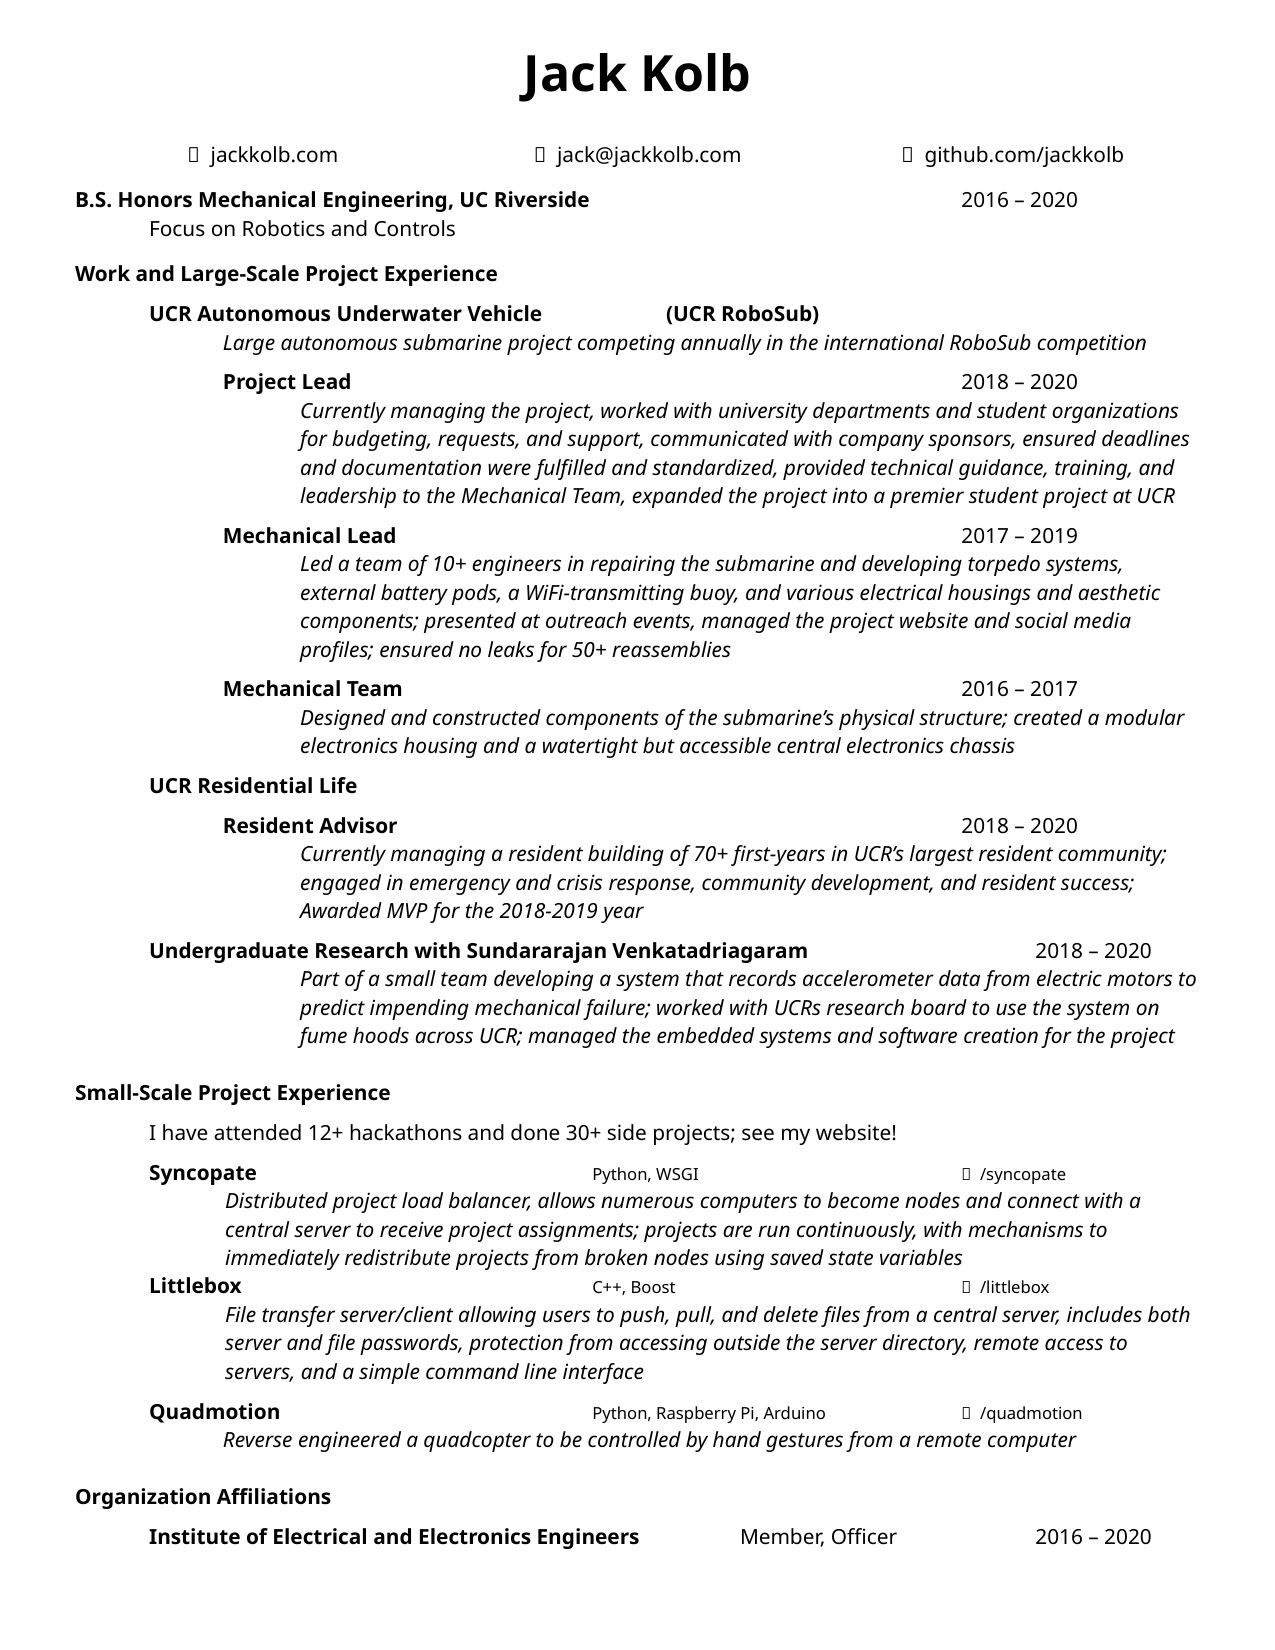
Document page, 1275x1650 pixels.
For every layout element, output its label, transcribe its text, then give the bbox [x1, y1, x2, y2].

text Resident Advisor 2018 – 2020 [75, 811, 1200, 839]
text Small-Scale Project Experience [75, 1078, 1200, 1107]
text Undergraduate Research with Sundararajan Venkatadriagaram 2018 – 2020 [75, 936, 1200, 964]
text B.S. Honors Mechanical Engineering, UC Riverside 2016 – 2020 [75, 186, 1200, 214]
text Part of a small team developing a system that records accelerometer data from electric motors to predict impending mechanical failure; worked with UCRs research board to use the system on fume hoods across UCR; managed the embedded systems and software creation for the project [300, 964, 1200, 1050]
text Quadmotion Python, Raspberry Pi, Arduino  /quadmotion [75, 1397, 1200, 1425]
text Currently managing the project, worked with university departments and student organizations for budgeting, requests, and support, communicated with company sponsors, ensured deadlines and documentation were fulfilled and standardized, provided technical guidance, training, and leadership to the Mechanical Team, expanded the project into a premier student project at UCR [300, 396, 1200, 510]
text Project Lead 2018 – 2020 [75, 367, 1200, 396]
text I have attended 12+ hackathons and done 30+ side projects; see my website! [75, 1118, 1200, 1147]
text Focus on Robotics and Controls [75, 214, 1200, 242]
text Organization Affiliations [75, 1482, 1200, 1511]
text Currently managing a resident building of 70+ first-years in UCR’s largest resident community; engaged in emergency and crisis response, community development, and resident success; Awarded MVP for the 2018-2019 year [300, 839, 1200, 925]
text Syncopate Python, WSGI  /syncopate [75, 1158, 1200, 1186]
table_header  jack@jackkolb.com [451, 135, 825, 174]
text Distributed project load balancer, allows numerous computers to become nodes and connect with a central server to receive project assignments; projects are run continuously, with mechanisms to immediately redistribute projects from broken nodes using saved state variables [225, 1186, 1200, 1272]
text Institute of Electrical and Electronics Engineers Member, Officer 2016 – 2020 [75, 1522, 1200, 1550]
text Designed and constructed components of the submarine’s physical structure; created a modular electronics housing and a watertight but accessible central electronics chassis [300, 703, 1200, 760]
text Mechanical Team 2016 – 2017 [75, 674, 1200, 703]
text File transfer server/client allowing users to push, pull, and delete files from a central server, includes both server and file passwords, protection from accessing outside the server directory, remote access to servers, and a simple command line interface [225, 1300, 1200, 1385]
table_header  jackkolb.com [76, 135, 450, 174]
text Work and Large-Scale Project Experience [75, 259, 1200, 288]
text UCR Autonomous Underwater Vehicle (UCR RoboSub) [75, 299, 1200, 328]
text UCR Residential Life [75, 771, 1200, 800]
text Led a team of 10+ engineers in repairing the submarine and developing torpedo systems, external battery pods, a WiFi-transmitting buoy, and various electrical housings and aesthetic components; presented at outreach events, managed the project website and social media profiles; ensured no leaks for 50+ reassemblies [300, 549, 1200, 663]
text Large autonomous submarine project competing annually in the international RoboSub competition [75, 328, 1200, 356]
text Littlebox C++, Boost  /littlebox [75, 1272, 1200, 1300]
text Mechanical Lead 2017 – 2019 [75, 521, 1200, 549]
table_header  github.com/jackkolb [826, 135, 1200, 174]
text Jack Kolb [75, 37, 1200, 106]
text Reverse engineered a quadcopter to be controlled by hand gestures from a remote computer [75, 1425, 1200, 1454]
